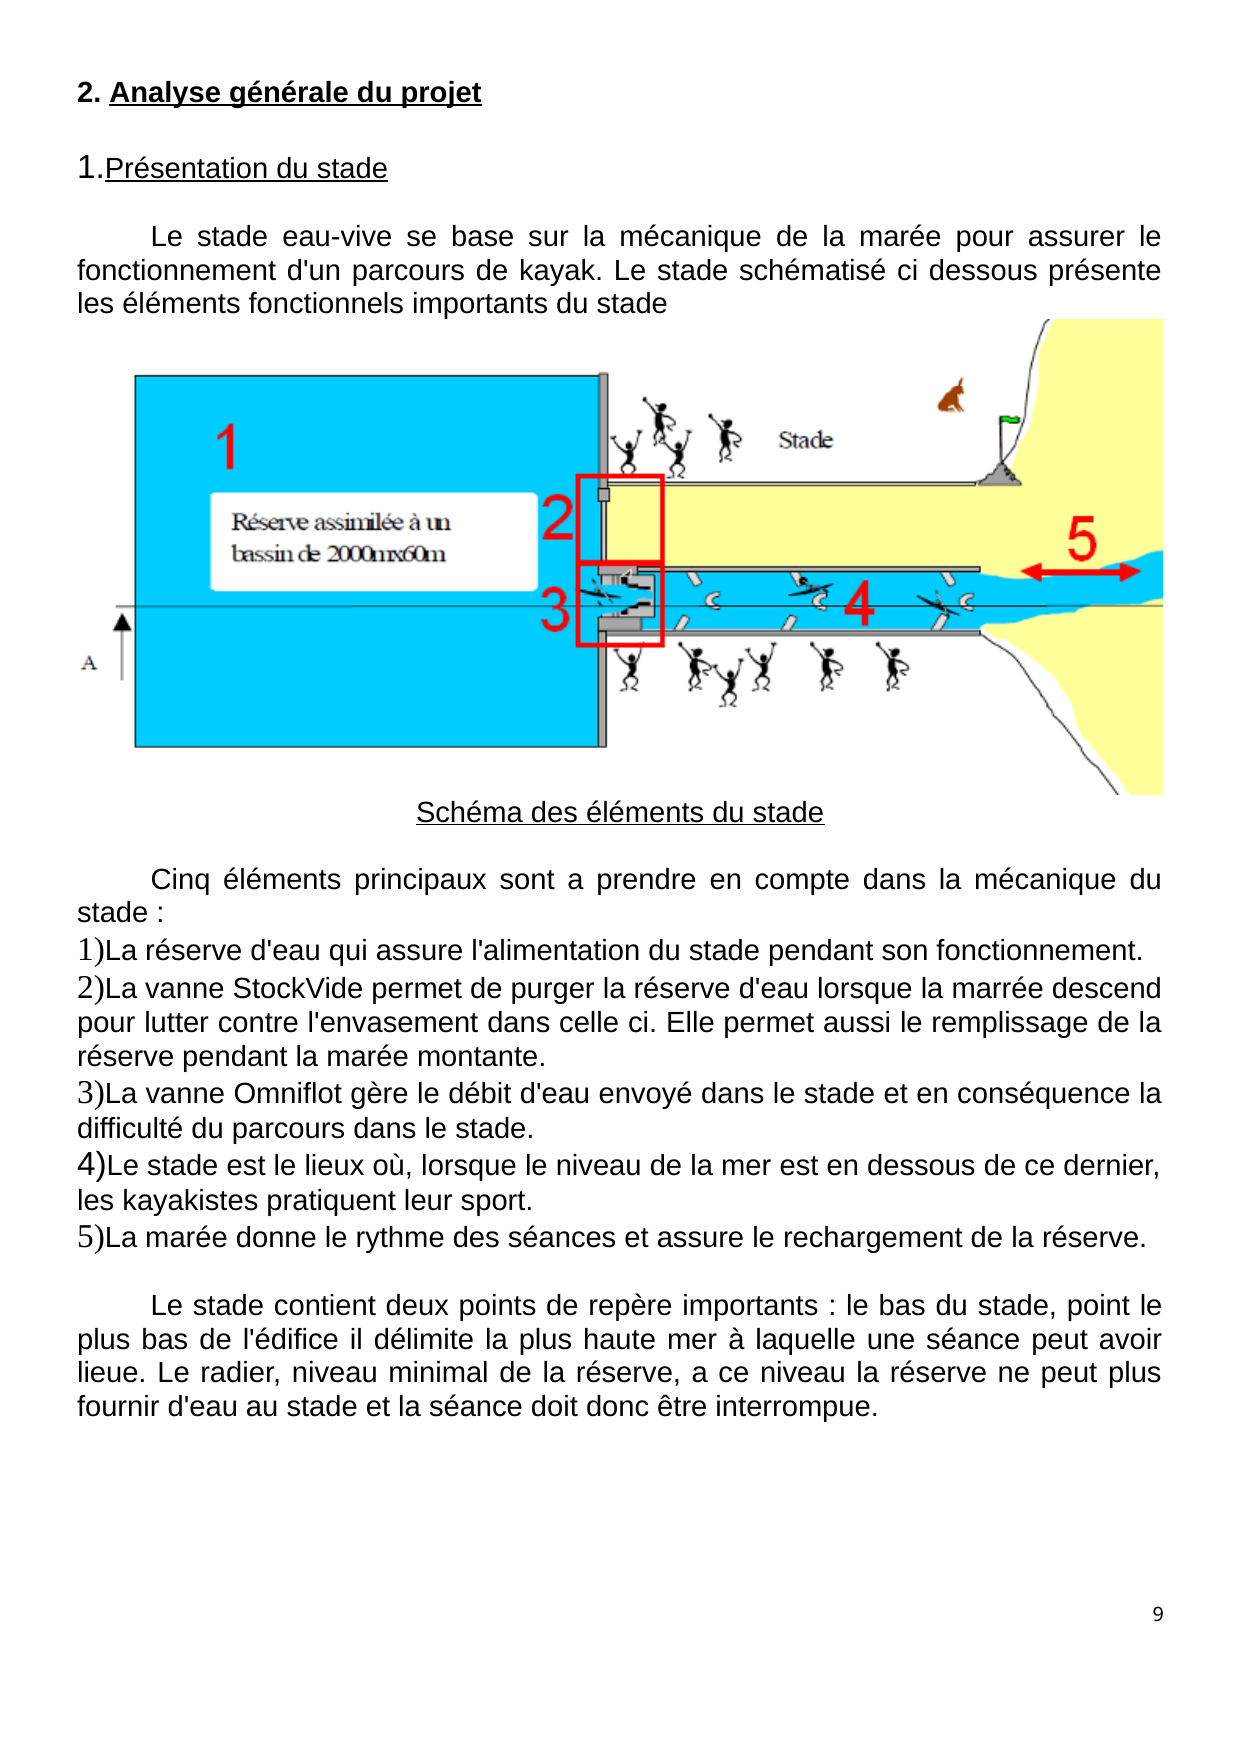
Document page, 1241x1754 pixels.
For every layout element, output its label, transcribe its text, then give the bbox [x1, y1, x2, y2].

list La marée donne le rythme des séances et assure le rechargement de la réserve. [77, 1216, 1163, 1255]
text Schéma des éléments du stade [77, 795, 1163, 828]
text Le stade contient deux points de repère importants : le bas du stade, point le plus bas de l'édifice il délimite la plus haute mer à laquelle une séance peut avoir lieue. Le radier, niveau minimal de la réserve, a ce niveau la réserve ne peut plus fournir d'eau au stade et la séance doit donc être interrompue. [77, 1288, 1163, 1422]
list Présentation du stade [77, 147, 1163, 185]
text 2. Analyse générale du projet [77, 75, 1163, 108]
text Cinq éléments principaux sont a prendre en compte dans la mécanique du stade : [77, 862, 1163, 929]
list La réserve d'eau qui assure l'alimentation du stade pendant son fonctionnement. [77, 929, 1163, 967]
text Le stade eau-vive se base sur la mécanique de la marée pour assurer le fonctionnement d'un parcours de kayak. Le stade schématisé ci dessous présente les éléments fonctionnels importants du stade [77, 219, 1163, 319]
list La vanne StockVide permet de purger la réserve d'eau lorsque la marrée descend pour lutter contre l'envasement dans celle ci. Elle permet aussi le remplissage de la réserve pendant la marée montante. [77, 967, 1163, 1072]
list Le stade est le lieux où, lorsque le niveau de la mer est en dessous de ce dernier, les kayakistes pratiquent leur sport. [77, 1144, 1163, 1216]
list La vanne Omniflot gère le débit d'eau envoyé dans le stade et en conséquence la difficulté du parcours dans le stade. [77, 1072, 1163, 1144]
